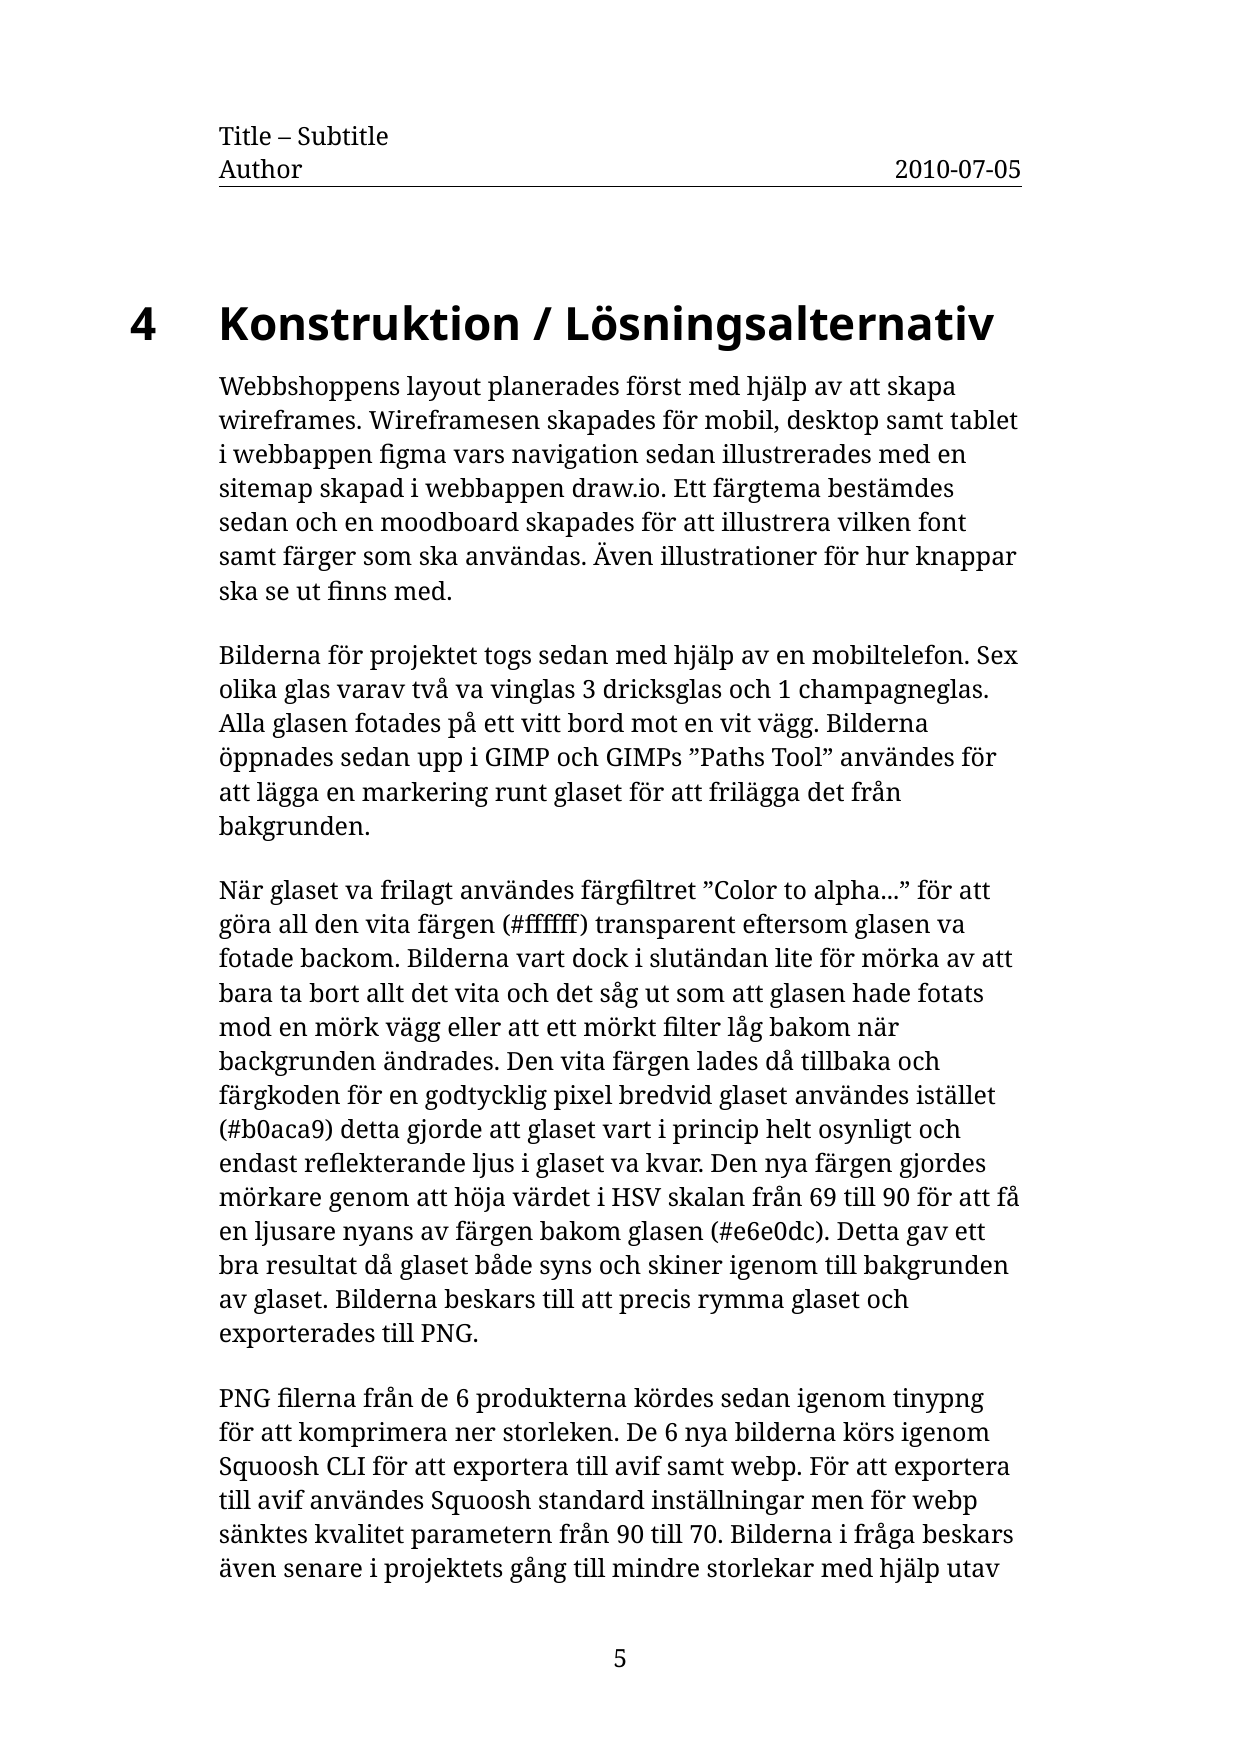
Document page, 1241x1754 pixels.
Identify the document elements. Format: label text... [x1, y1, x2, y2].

text Bilderna för projektet togs sedan med hjälp av en mobiltelefon. Sex olika glas varav två va vinglas 3 dricksglas och 1 champagneglas. Alla glasen fotades på ett vitt bord mot en vit vägg. Bilderna öppnades sedan upp i GIMP och GIMPs ”Paths Tool” användes för att lägga en markering runt glaset för att frilägga det från bakgrunden. [218, 638, 1022, 842]
text När glaset va frilagt användes färgfiltret ”Color to alpha...” för att göra all den vita färgen (#ffffff) transparent eftersom glasen va fotade backom. Bilderna vart dock i slutändan lite för mörka av att bara ta bort allt det vita och det såg ut som att glasen hade fotats mod en mörk vägg eller att ett mörkt filter låg bakom när backgrunden ändrades. Den vita färgen lades då tillbaka och färgkoden för en godtycklig pixel bredvid glaset användes istället (#b0aca9) detta gjorde att glaset vart i princip helt osynligt och endast reflekterande ljus i glaset va kvar. Den nya färgen gjordes mörkare genom att höja värdet i HSV skalan från 69 till 90 för att få en ljusare nyans av färgen bakom glasen (#e6e0dc). Detta gav ett bra resultat då glaset både syns och skiner igenom till bakgrunden av glaset. Bilderna beskars till att precis rymma glaset och exporterades till PNG. [218, 873, 1022, 1350]
subtitle Konstruktion / Lösningsalternativ [130, 291, 1022, 353]
text PNG filerna från de 6 produkterna kördes sedan igenom tinypng för att komprimera ner storleken. De 6 nya bilderna körs igenom Squoosh CLI för att exportera till avif samt webp. För att exportera till avif användes Squoosh standard inställningar men för webp sänktes kvalitet parametern från 90 till 70. Bilderna i fråga beskars även senare i projektets gång till mindre storlekar med hjälp utav [218, 1381, 1022, 1585]
text Webbshoppens layout planerades först med hjälp av att skapa wireframes. Wireframesen skapades för mobil, desktop samt tablet i webbappen figma vars navigation sedan illustrerades med en sitemap skapad i webbappen draw.io. Ett färgtema bestämdes sedan och en moodboard skapades för att illustrera vilken font samt färger som ska användas. Även illustrationer för hur knappar ska se ut finns med. [218, 369, 1022, 607]
